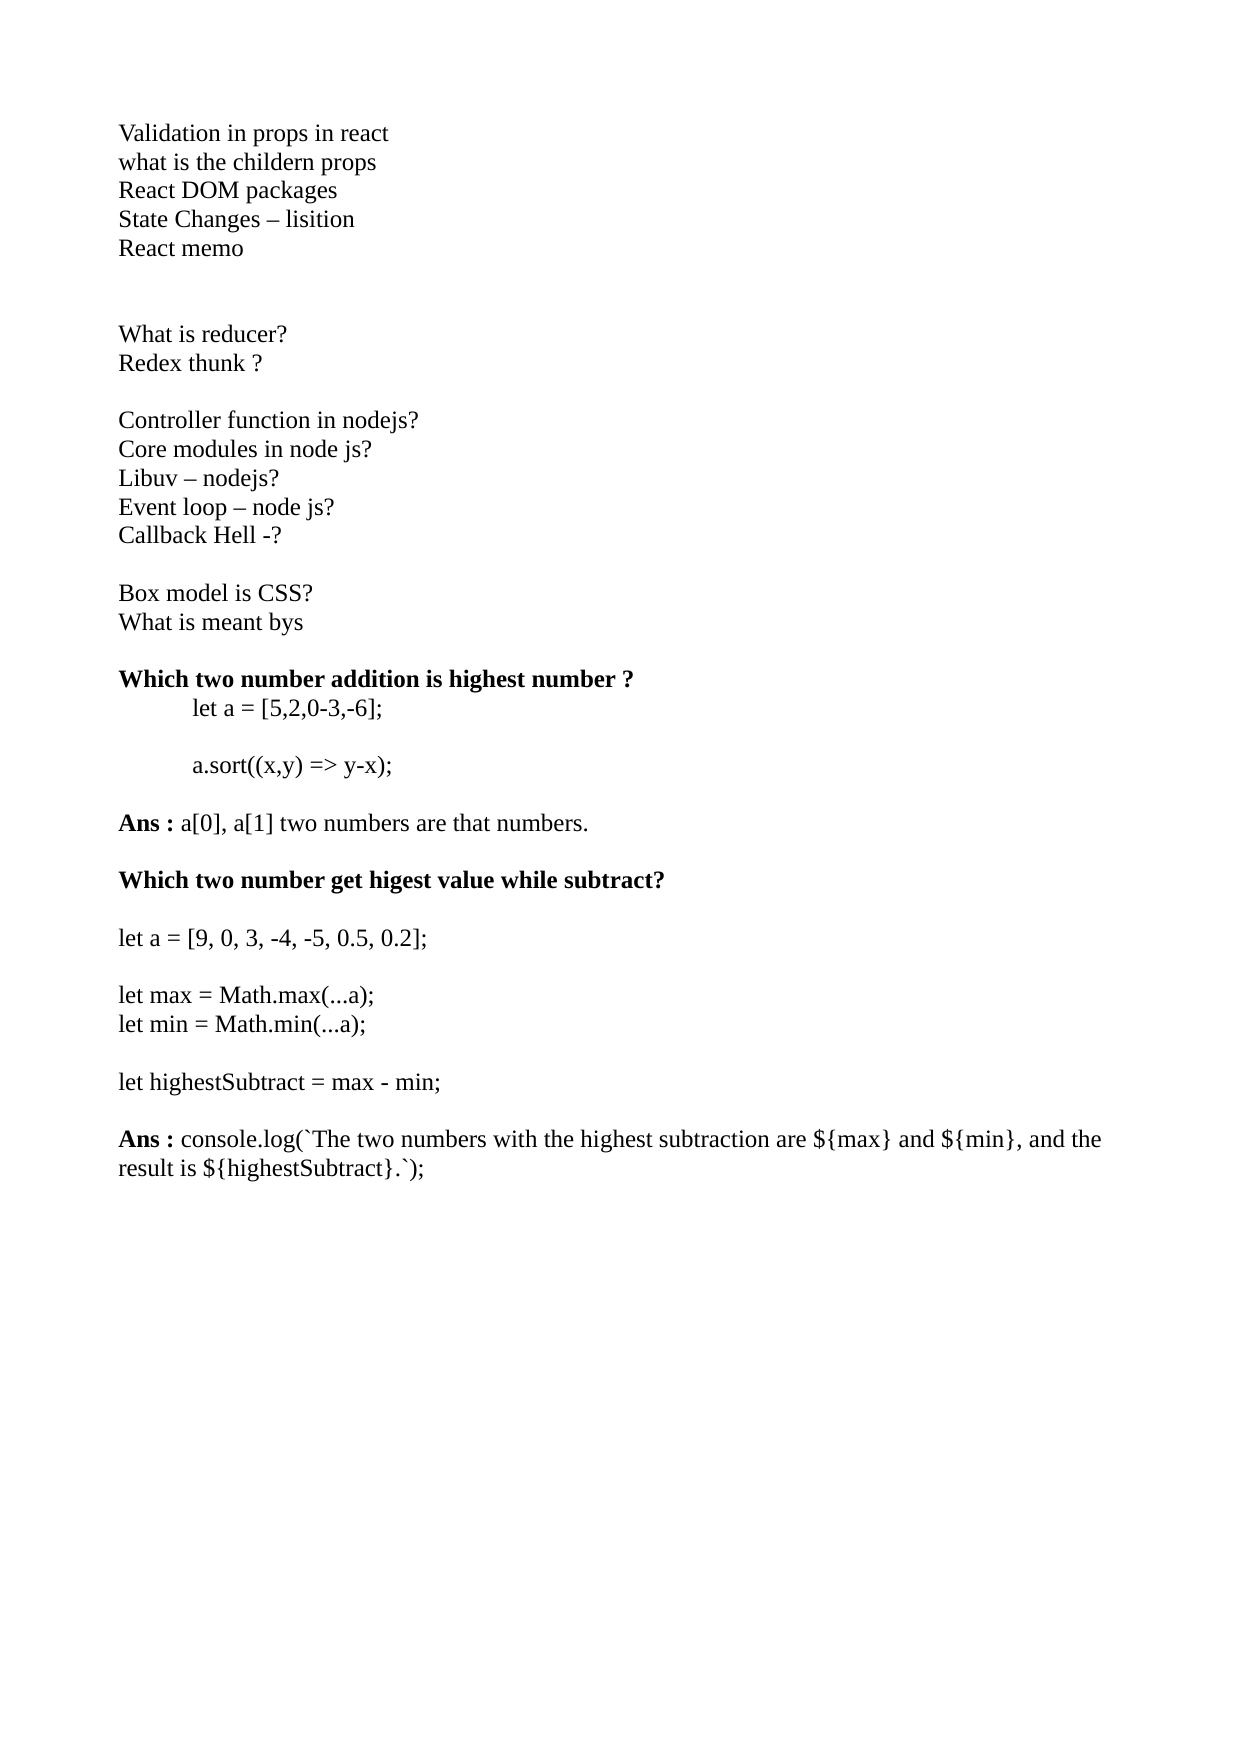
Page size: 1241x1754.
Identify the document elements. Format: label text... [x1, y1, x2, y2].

text Box model is CSS? [118, 578, 1122, 607]
text What is reducer? [118, 319, 1122, 348]
text let a = [5,2,0-3,-6]; [118, 693, 1122, 722]
text Redex thunk ? [118, 348, 1122, 377]
text Event loop – node js? [118, 492, 1122, 521]
text let min = Math.min(...a); [118, 1009, 1122, 1038]
text React DOM packages [118, 176, 1122, 204]
text Which two number addition is highest number ? [118, 664, 1122, 693]
text let max = Math.max(...a); [118, 981, 1122, 1009]
text Ans : a[0], a[1] two numbers are that numbers. [118, 808, 1122, 837]
text Controller function in nodejs? [118, 406, 1122, 434]
text React memo [118, 233, 1122, 262]
text Callback Hell -? [118, 521, 1122, 549]
text Core modules in node js? [118, 434, 1122, 463]
text What is meant bys [118, 607, 1122, 636]
text Libuv – nodejs? [118, 463, 1122, 492]
text Ans : console.log(`The two numbers with the highest subtraction are ${max} and ${min}, and the result is ${highestSubtract}.`); [118, 1124, 1122, 1182]
text State Changes – lisition [118, 204, 1122, 233]
text what is the childern props [118, 147, 1122, 176]
text Which two number get higest value while subtract? [118, 866, 1122, 894]
text a.sort((x,y) => y-x); [118, 751, 1122, 779]
text let a = [9, 0, 3, -4, -5, 0.5, 0.2]; [118, 923, 1122, 952]
text let highestSubtract = max - min; [118, 1067, 1122, 1096]
text Validation in props in react [118, 118, 1122, 147]
